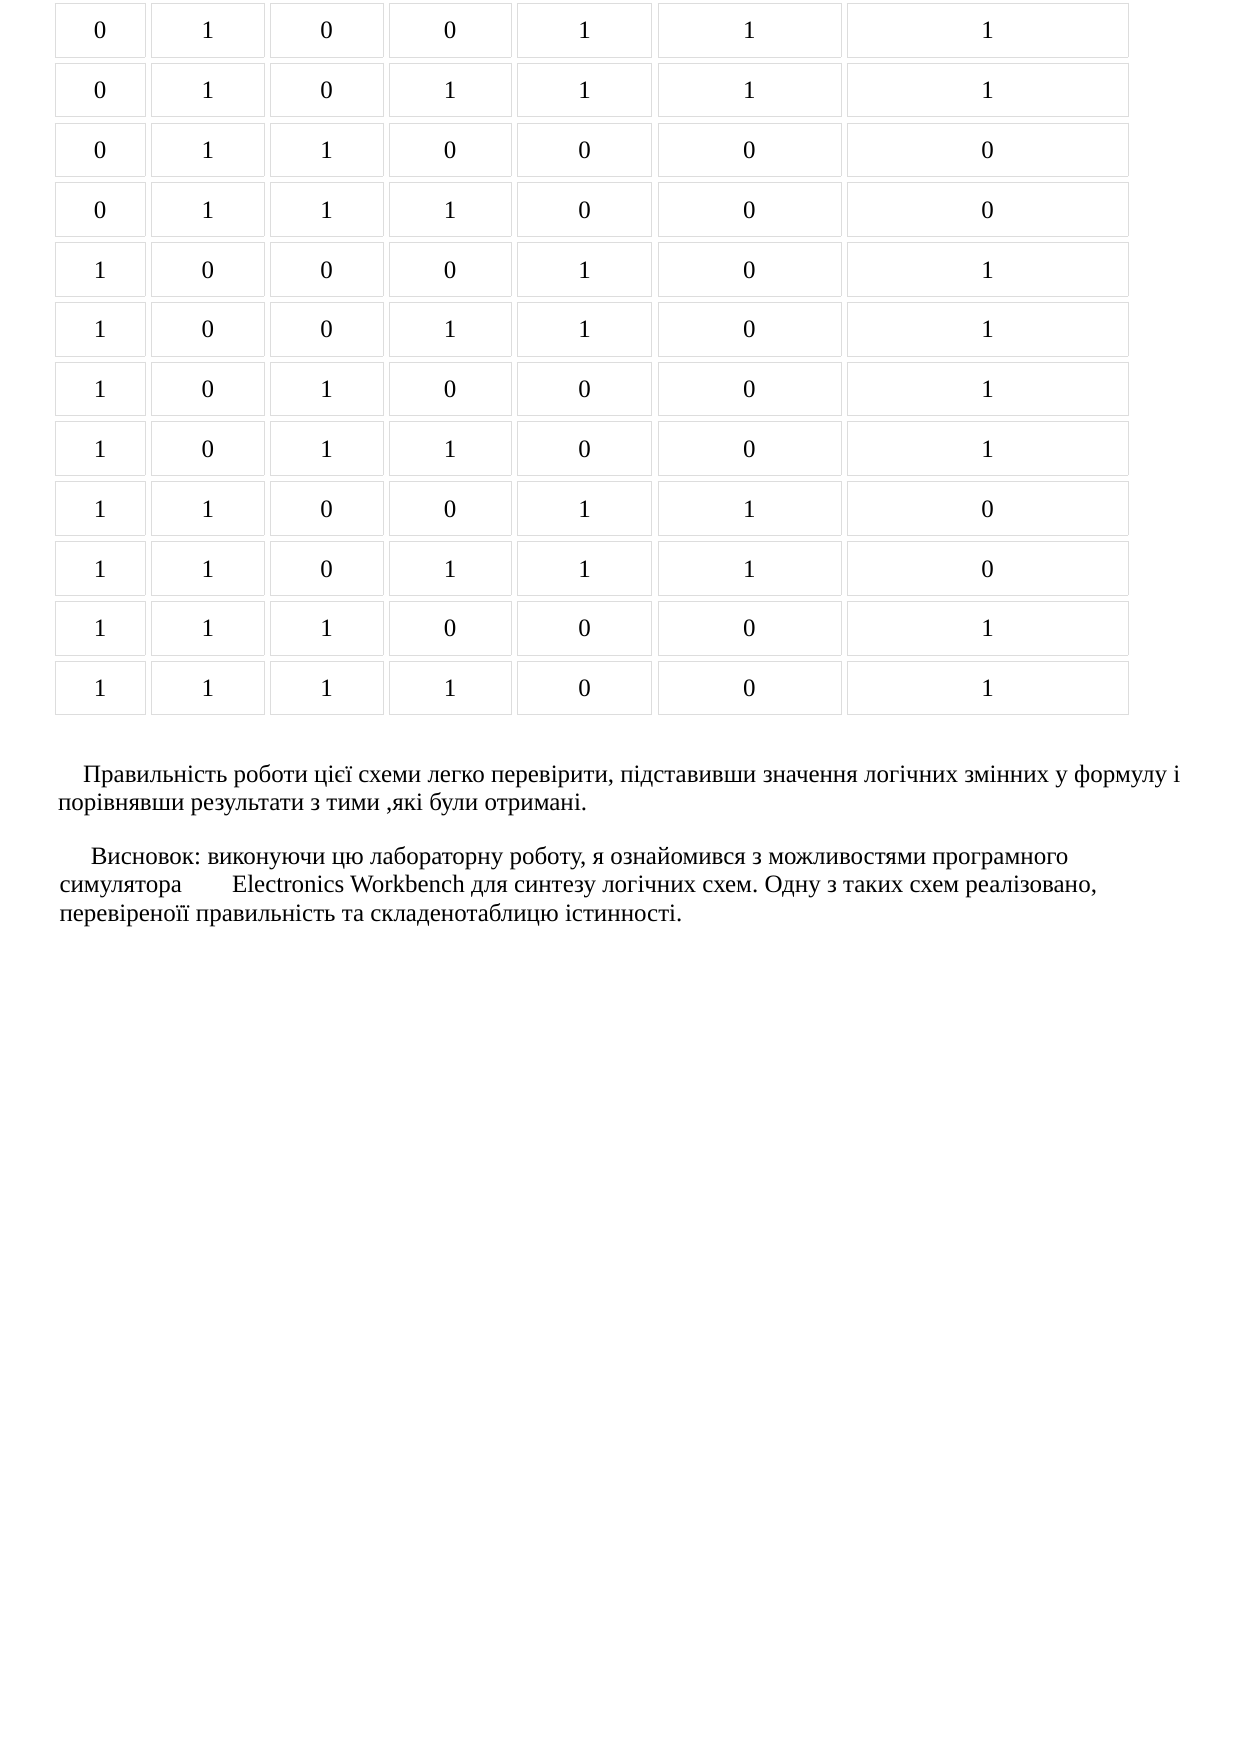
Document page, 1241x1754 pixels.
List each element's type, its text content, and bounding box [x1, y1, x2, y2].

table_cell 0 [386, 239, 514, 299]
table_cell 1 [148, 0, 267, 60]
table_cell 0 [267, 299, 386, 359]
table_cell 1 [514, 60, 654, 119]
table_cell 1 [267, 598, 386, 658]
table_cell 0 [267, 0, 386, 60]
table_cell 0 [514, 419, 654, 478]
table_cell 1 [148, 658, 267, 717]
table_cell 0 [386, 0, 514, 60]
table_cell 1 [52, 658, 148, 717]
table_cell 1 [655, 538, 844, 598]
table_cell 1 [844, 658, 1131, 717]
table_cell 0 [655, 299, 844, 359]
table_cell 1 [52, 359, 148, 418]
table_cell 0 [514, 658, 654, 717]
table_cell 0 [655, 359, 844, 418]
table_cell 0 [844, 179, 1131, 239]
table_cell 0 [148, 359, 267, 418]
table_cell 0 [148, 419, 267, 478]
table_cell 1 [655, 0, 844, 60]
table_cell 0 [386, 359, 514, 418]
table_cell 1 [148, 478, 267, 538]
table_cell 0 [386, 598, 514, 658]
text Правильність роботи цієї схеми легко перевірити, підставивши значення логічних змінних у формулу і порівнявши результати з тими ,які були отримані. [58, 759, 1193, 816]
table_cell 0 [514, 359, 654, 418]
table_cell 0 [514, 179, 654, 239]
table_cell 1 [52, 538, 148, 598]
table_cell 1 [148, 598, 267, 658]
table_cell 1 [267, 179, 386, 239]
table_cell 1 [514, 538, 654, 598]
table_cell 1 [386, 658, 514, 717]
table_cell 1 [52, 239, 148, 299]
table_cell 0 [267, 538, 386, 598]
table_cell 0 [148, 299, 267, 359]
table_cell 0 [52, 0, 148, 60]
table_cell 0 [844, 478, 1131, 538]
table_cell 1 [844, 239, 1131, 299]
table_cell 0 [386, 478, 514, 538]
table_cell 1 [267, 359, 386, 418]
table_cell 1 [514, 478, 654, 538]
table_cell 1 [267, 419, 386, 478]
table_cell 0 [148, 239, 267, 299]
table_cell 0 [267, 478, 386, 538]
table_cell 1 [386, 419, 514, 478]
table_cell 1 [148, 60, 267, 119]
table_cell 1 [52, 419, 148, 478]
table_cell 1 [655, 60, 844, 119]
table_cell 0 [267, 239, 386, 299]
table_cell 1 [52, 299, 148, 359]
table_cell 1 [52, 598, 148, 658]
table_cell 0 [514, 598, 654, 658]
table_cell 0 [514, 120, 654, 179]
text Висновок: виконуючи цю лабораторну роботу, я ознайомився з можливостями програмного симулятора Electronics Workbench для синтезу логічних схем. Одну з таких схем реалізовано, перевіреноїї правильність та складенотаблицю істинності. [59, 841, 1193, 927]
table_cell 0 [52, 179, 148, 239]
table_cell 1 [386, 538, 514, 598]
table_cell 0 [386, 120, 514, 179]
table_cell 1 [148, 120, 267, 179]
table_cell 1 [386, 179, 514, 239]
table_cell 0 [655, 419, 844, 478]
table_cell 1 [844, 0, 1131, 60]
table_cell 1 [267, 120, 386, 179]
table_cell 1 [514, 0, 654, 60]
table_cell 0 [267, 60, 386, 119]
table_cell 1 [655, 478, 844, 538]
table_cell 1 [844, 359, 1131, 418]
table_cell 0 [52, 60, 148, 119]
table_cell 1 [514, 239, 654, 299]
table_cell 1 [148, 179, 267, 239]
table_cell 0 [655, 658, 844, 717]
table_cell 1 [844, 598, 1131, 658]
table_cell 1 [386, 60, 514, 119]
table_cell 0 [655, 120, 844, 179]
table_cell 1 [844, 419, 1131, 478]
table_cell 1 [52, 478, 148, 538]
table_cell 0 [844, 538, 1131, 598]
table_cell 0 [844, 120, 1131, 179]
table_cell 1 [514, 299, 654, 359]
table_cell 1 [844, 299, 1131, 359]
table_cell 1 [844, 60, 1131, 119]
table_cell 1 [267, 658, 386, 717]
table_cell 0 [655, 239, 844, 299]
table_cell 0 [52, 120, 148, 179]
table_cell 0 [655, 598, 844, 658]
table_cell 1 [386, 299, 514, 359]
table_cell 1 [148, 538, 267, 598]
table_cell 0 [655, 179, 844, 239]
